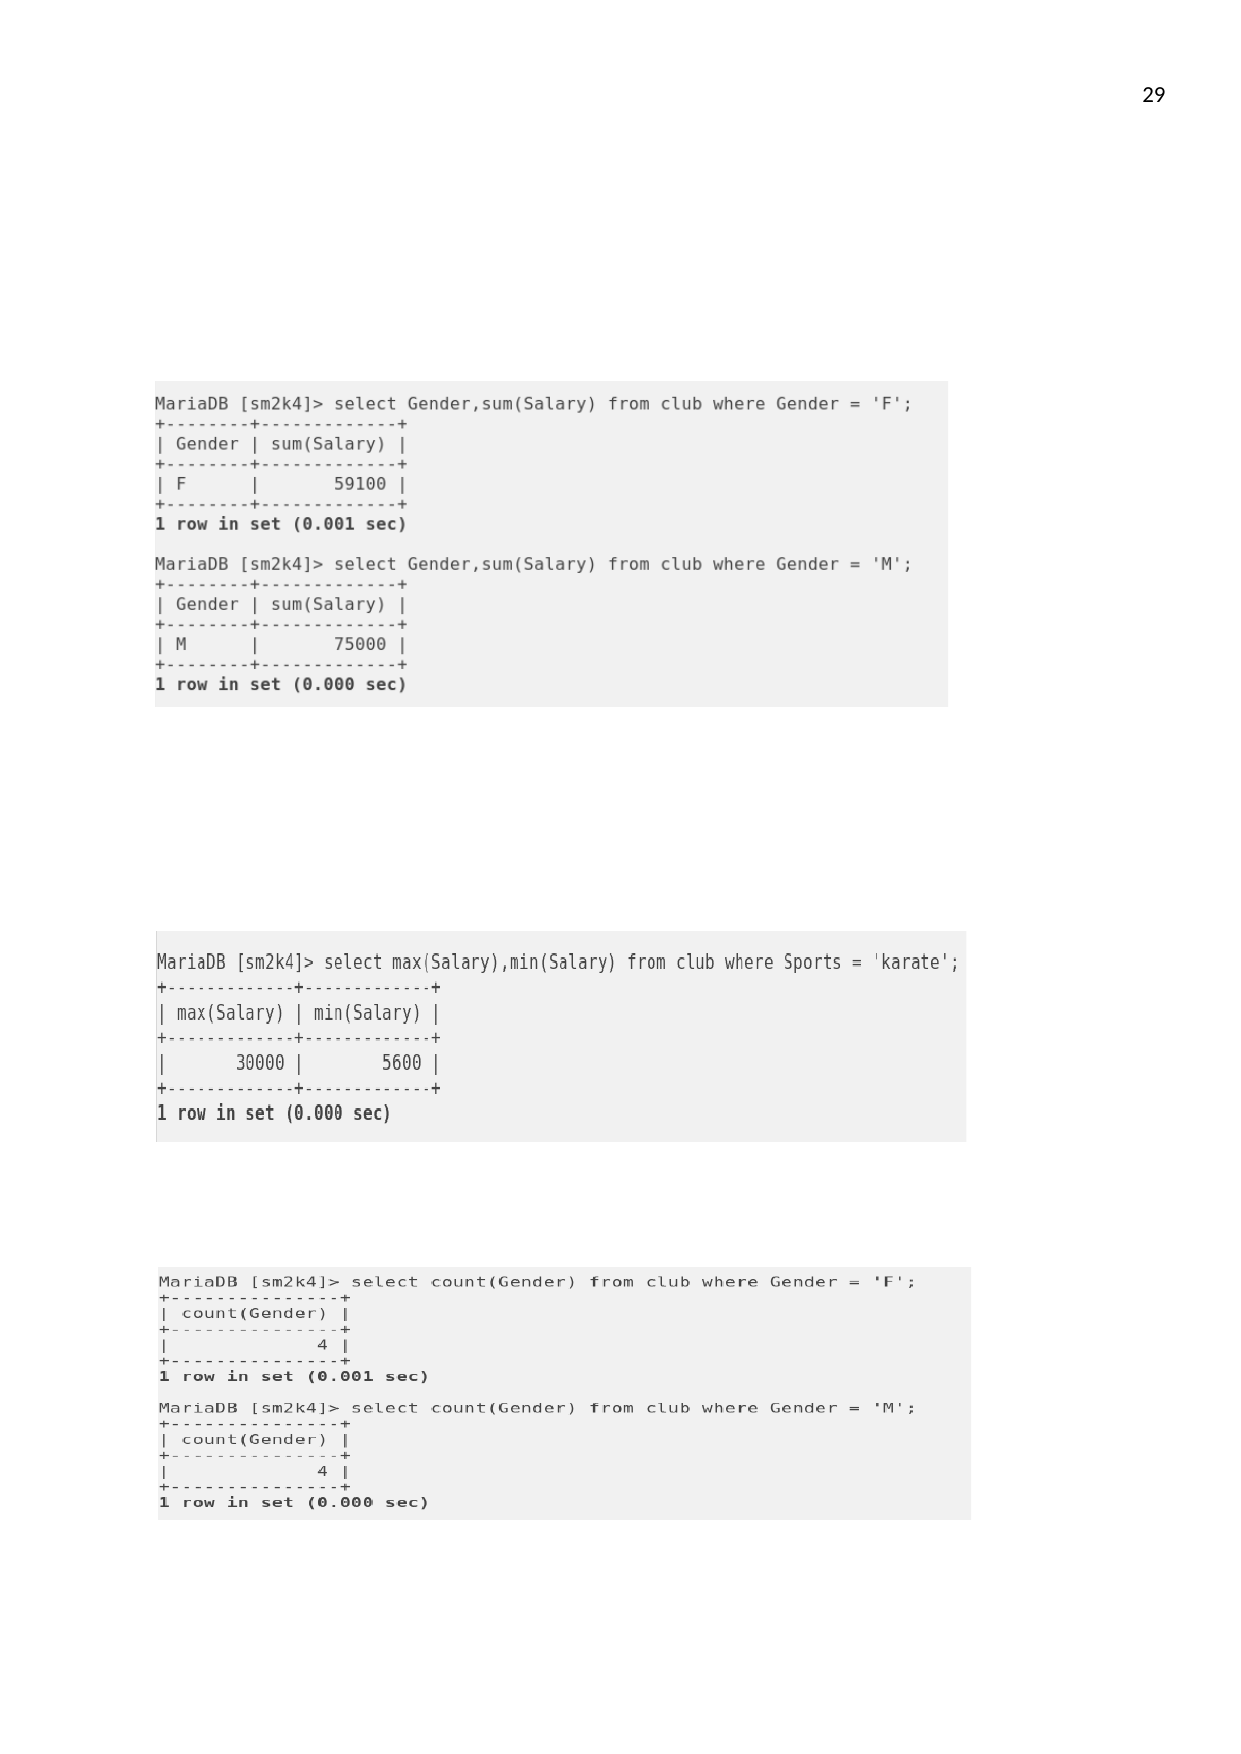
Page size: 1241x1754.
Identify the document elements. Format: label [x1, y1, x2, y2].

picture [156, 931, 967, 1142]
picture [158, 1267, 972, 1520]
picture [155, 381, 949, 707]
